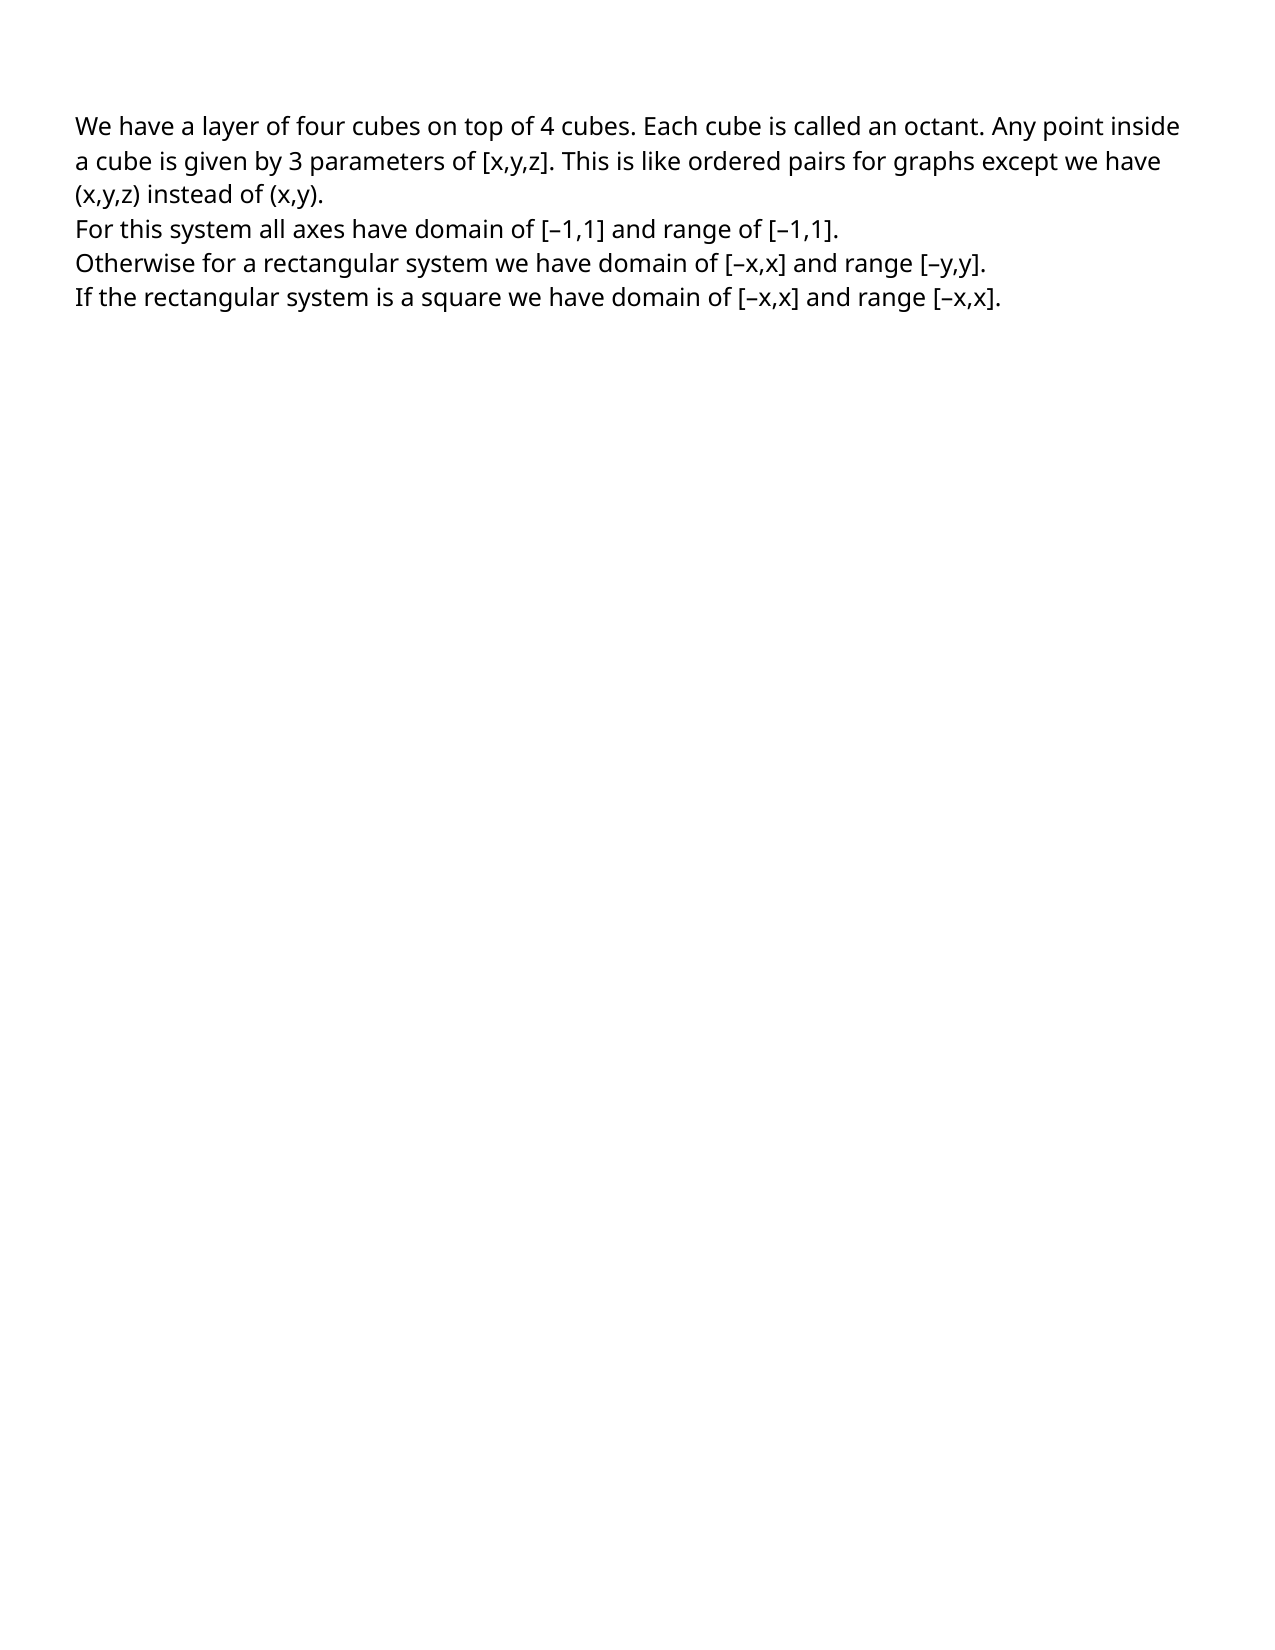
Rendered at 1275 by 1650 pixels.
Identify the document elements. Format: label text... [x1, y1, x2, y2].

text Otherwise for a rectangular system we have domain of [–x,x] and range [–y,y]. [75, 245, 1200, 279]
text If the rectangular system is a square we have domain of [–x,x] and range [–x,x]. [75, 279, 1200, 313]
text We have a layer of four cubes on top of 4 cubes. Each cube is called an octant. Any point inside a cube is given by 3 parameters of [x,y,z]. This is like ordered pairs for graphs except we have (x,y,z) instead of (x,y). [75, 109, 1200, 211]
text For this system all axes have domain of [–1,1] and range of [–1,1]. [75, 211, 1200, 245]
